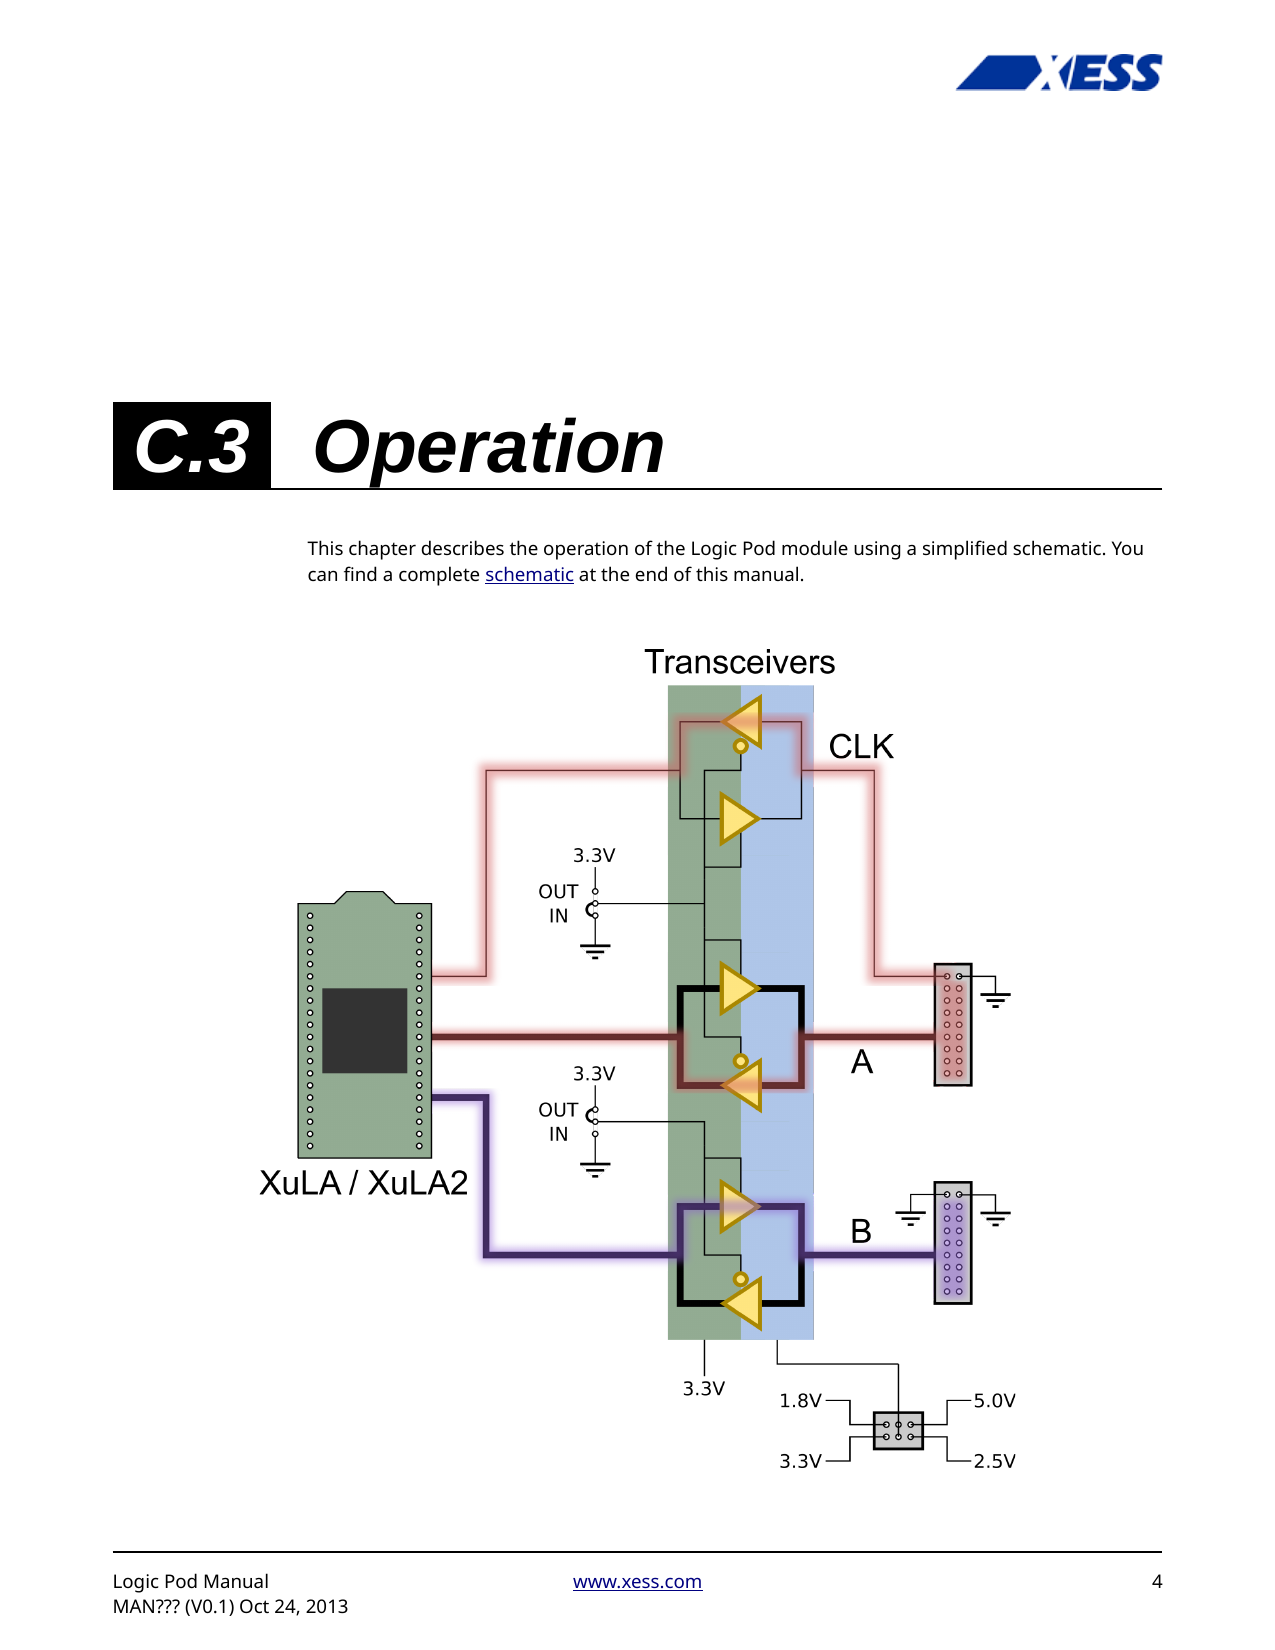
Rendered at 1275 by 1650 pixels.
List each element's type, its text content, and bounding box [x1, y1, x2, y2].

picture [259, 649, 1016, 1468]
text This chapter describes the operation of the Logic Pod module using a simplified schematic. You can find a complete schematic at the end of this manual. [307, 535, 1162, 586]
picture [955, 54, 1163, 91]
subtitle Operation [271, 402, 1162, 488]
